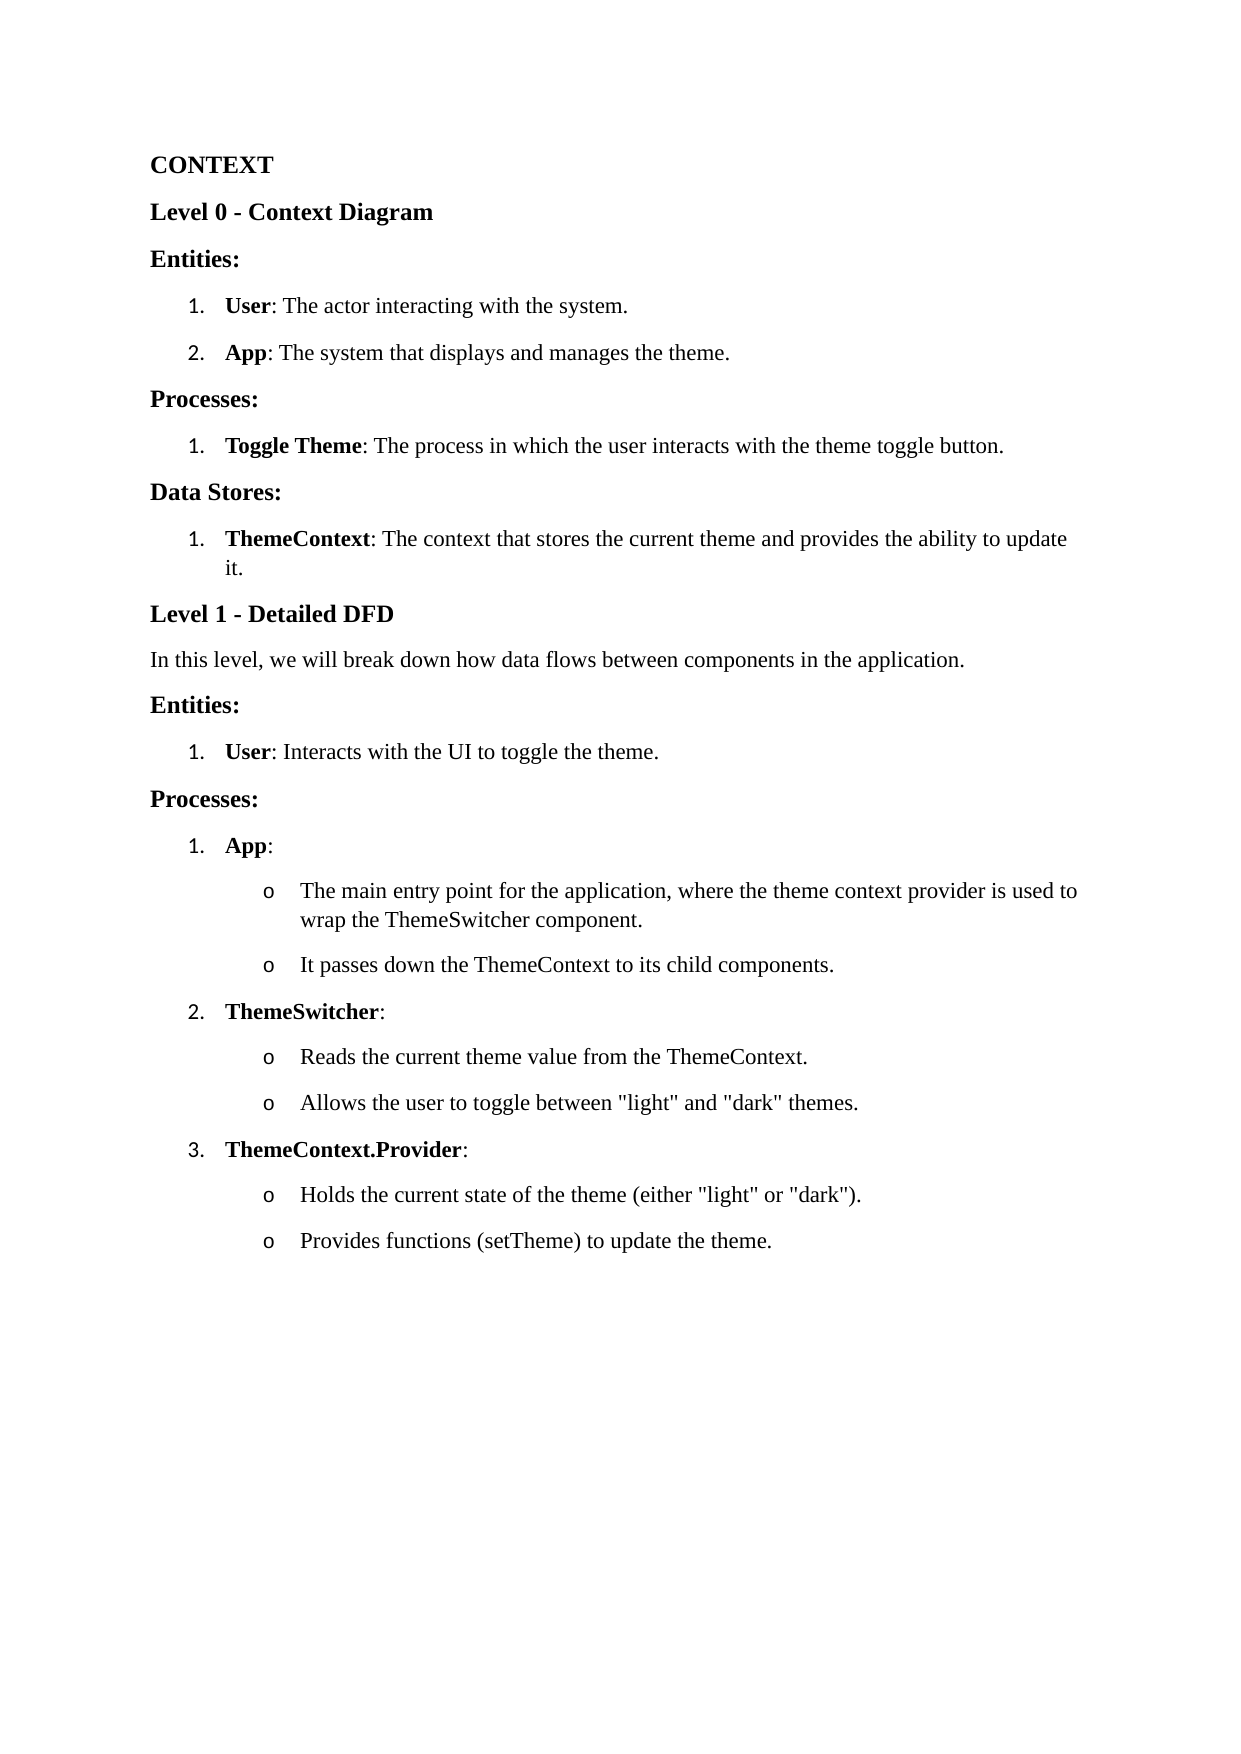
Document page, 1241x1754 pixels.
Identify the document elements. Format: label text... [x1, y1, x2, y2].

text Entities: [150, 244, 1090, 273]
text Processes: [150, 384, 1090, 413]
list User: Interacts with the UI to toggle the theme. [187, 737, 1090, 765]
list Allows the user to toggle between "light" and "dark" themes. [262, 1089, 1090, 1117]
list App: The system that displays and manages the theme. [187, 338, 1090, 366]
list App: [187, 831, 1090, 859]
list Provides functions (setTheme) to update the theme. [262, 1227, 1090, 1254]
text CONTEXT [150, 150, 1090, 179]
list User: The actor interacting with the system. [187, 291, 1090, 319]
text In this level, we will break down how data flows between components in the application. [150, 646, 1090, 672]
list ThemeSwitcher: [187, 997, 1090, 1025]
list Toggle Theme: The process in which the user interacts with the theme toggle button. [187, 431, 1090, 459]
list The main entry point for the application, where the theme context provider is used to wrap the ThemeSwitcher component. [262, 877, 1090, 933]
text Data Stores: [150, 477, 1090, 506]
list Reads the current theme value from the ThemeContext. [262, 1043, 1090, 1071]
text Level 0 - Context Diagram [150, 197, 1090, 226]
list It passes down the ThemeContext to its child components. [262, 951, 1090, 978]
list ThemeContext: The context that stores the current theme and provides the ability to update it. [187, 524, 1090, 580]
text Entities: [150, 690, 1090, 719]
list Holds the current state of the theme (either "light" or "dark"). [262, 1181, 1090, 1209]
text Level 1 - Detailed DFD [150, 599, 1090, 627]
text Processes: [150, 784, 1090, 812]
list ThemeContext.Provider: [187, 1135, 1090, 1163]
